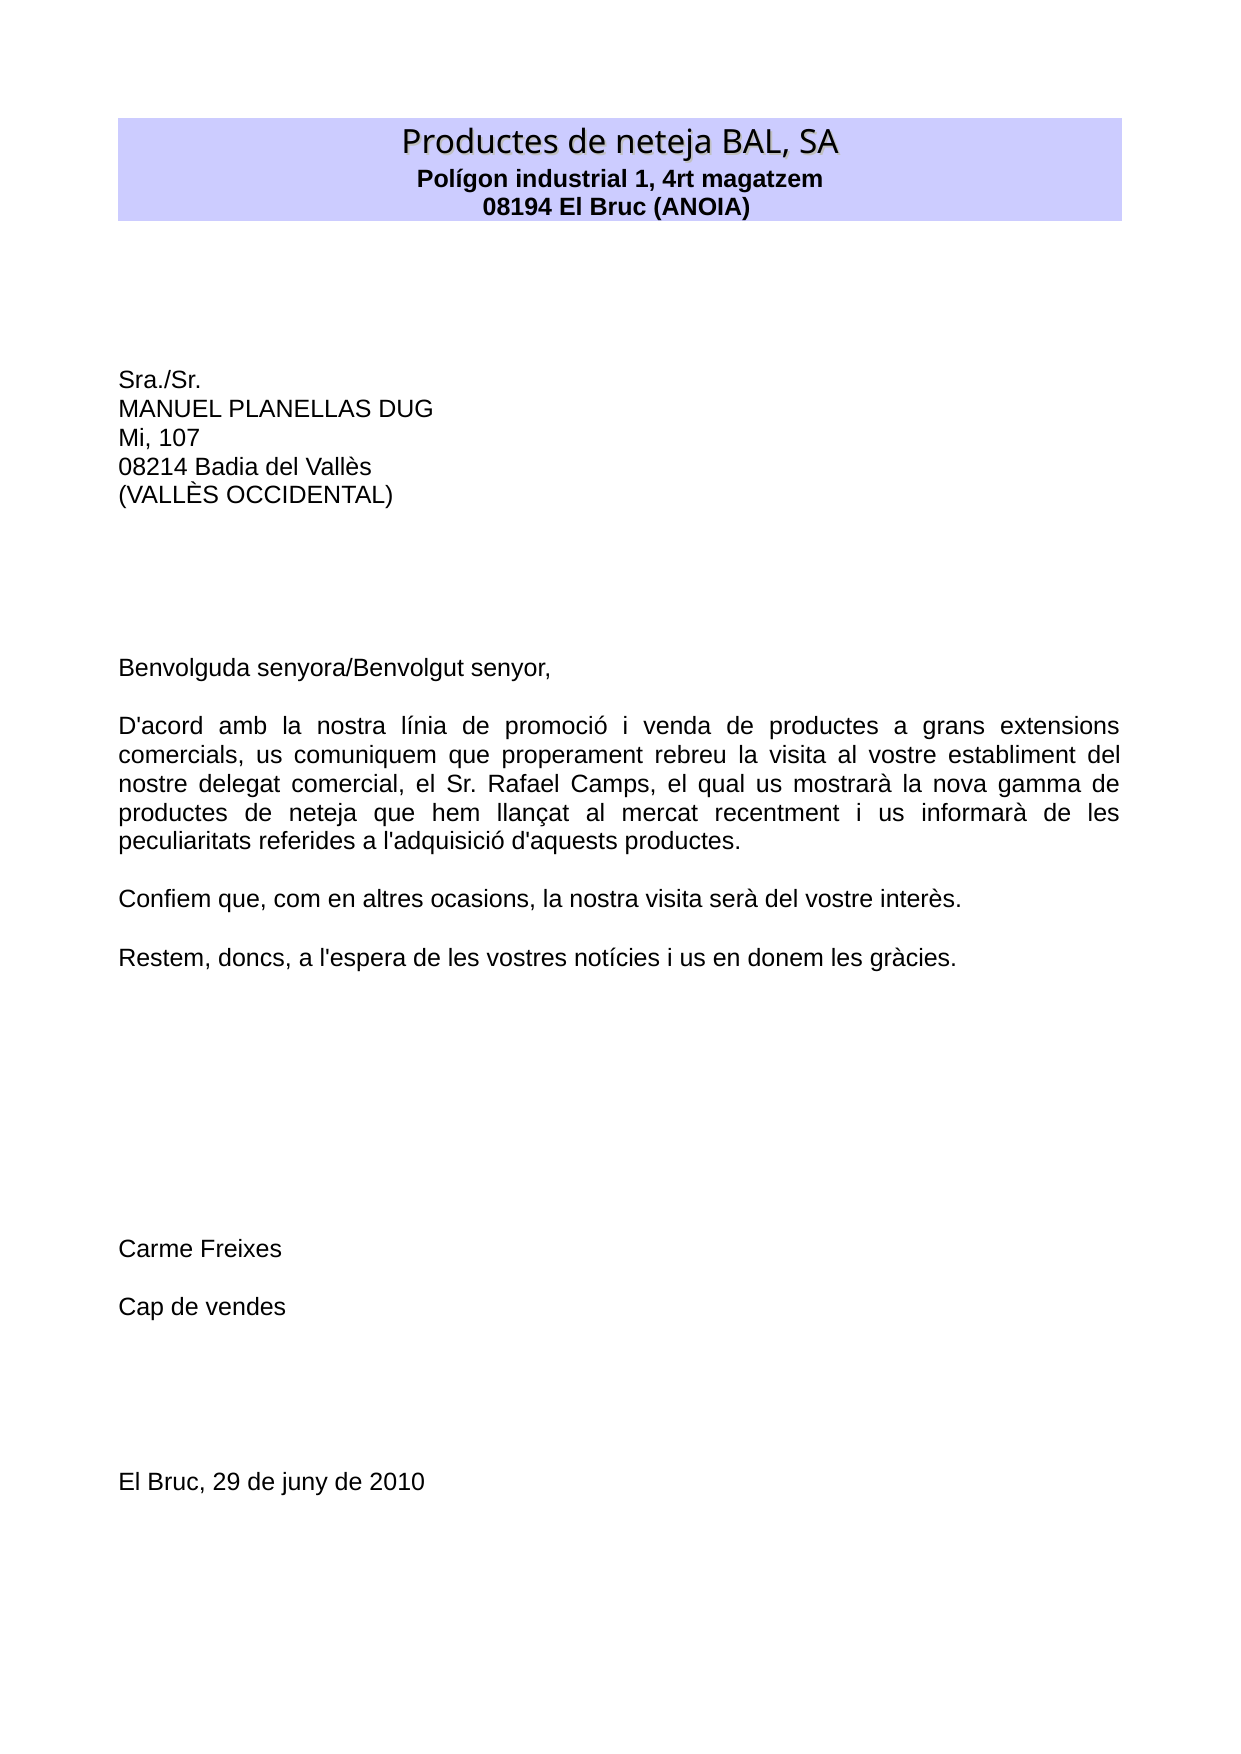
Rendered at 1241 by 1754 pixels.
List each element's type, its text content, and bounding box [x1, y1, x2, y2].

text D'acord amb la nostra línia de promoció i venda de productes a grans extensions comercials, us comuniquem que properament rebreu la visita al vostre establiment del nostre delegat comercial, el Sr. Rafael Camps, el qual us mostrarà la nova gamma de productes de neteja que hem llançat al mercat recentment i us informarà de les peculiaritats referides a l'adquisició d'aquests productes. [118, 711, 1122, 855]
text Restem, doncs, a l'espera de les vostres notícies i us en donem les gràcies. [118, 943, 1122, 971]
text MANUEL PLANELLAS DUG [118, 394, 1122, 423]
text Mi, 107 [118, 423, 1122, 452]
text Carme Freixes [118, 1234, 1122, 1263]
text (VALLÈS OCCIDENTAL) [118, 481, 1122, 509]
text Sra./Sr. [118, 366, 1122, 394]
text Benvolguda senyora/Benvolgut senyor, [118, 653, 1122, 682]
text Confiem que, com en altres ocasions, la nostra visita serà del vostre interès. [118, 884, 1122, 913]
text Productes de neteja BAL, SA Polígon industrial 1, 4rt magatzem 08194 El Bruc (ANOIA) [118, 118, 1122, 221]
text Cap de vendes [118, 1292, 1122, 1321]
text El Bruc, 29 de juny de 2010 [118, 1467, 1122, 1496]
text 08214 Badia del Vallès [118, 452, 1122, 481]
